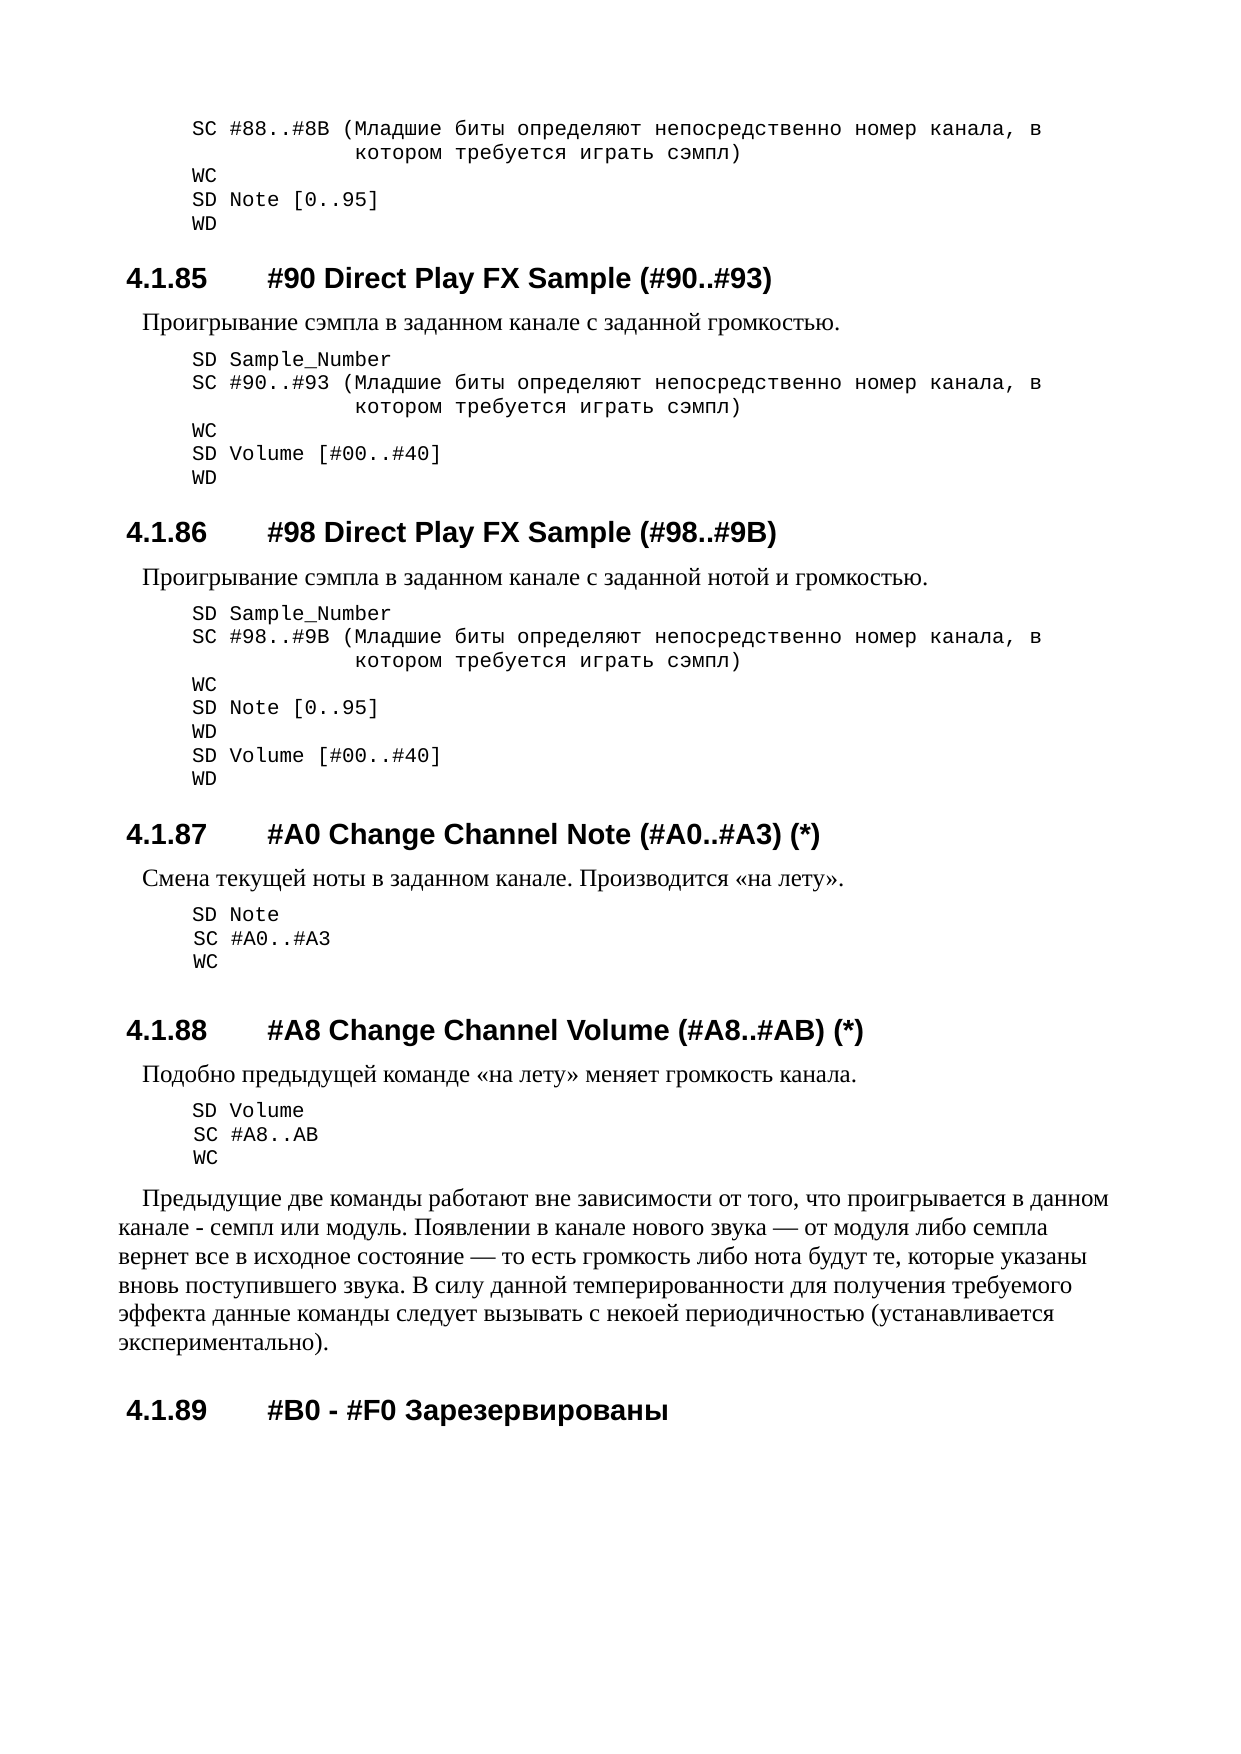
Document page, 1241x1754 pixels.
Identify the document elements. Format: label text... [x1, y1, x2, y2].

text котором требуется играть сэмпл) [118, 650, 1122, 674]
text котором требуется играть сэмпл) [118, 396, 1122, 419]
text SD Note [0..95] [118, 697, 1122, 721]
text WC [118, 674, 1122, 697]
text WD [118, 213, 1122, 236]
subtitle #B0 - #F0 Зарезервированы [118, 1393, 1122, 1427]
text Проигрывание сэмпла в заданном канале с заданной нотой и громкостью. [118, 562, 1122, 590]
text WD [118, 768, 1122, 792]
text SC #90..#93 (Младшие биты определяют непосредственно номер канала, в [118, 372, 1122, 396]
text WC [118, 165, 1122, 189]
text SD Sample_Number [118, 349, 1122, 372]
text SC #88..#8B (Младшие биты определяют непосредственно номер канала, в [118, 118, 1122, 142]
subtitle #A8 Change Channel Volume (#A8..#AB) (*) [118, 1013, 1122, 1046]
text котором требуется играть сэмпл) [118, 142, 1122, 165]
text SD Volume SC #A8..AB WC [118, 1100, 1122, 1171]
subtitle #A0 Change Channel Note (#A0..#A3) (*) [118, 817, 1122, 851]
subtitle #98 Direct Play FX Sample (#98..#9B) [118, 516, 1122, 549]
text SD Note SC #A0..#A3 WC [118, 904, 1122, 975]
text Предыдущие две команды работают вне зависимости от того, что проигрывается в данном канале - семпл или модуль. Появлении в канале нового звука — от модуля либо семпла вернет все в исходное состояние — то есть громкость либо нота будут те, которые указаны вновь поступившего звука. В силу данной темперированности для получения требуемого эффекта данные команды следует вызывать с некоей периодичностью (устанавливается экспериментально). [118, 1183, 1122, 1356]
subtitle #90 Direct Play FX Sample (#90..#93) [118, 261, 1122, 295]
text SD Sample_Number [118, 603, 1122, 626]
text WD [118, 467, 1122, 491]
text Смена текущей ноты в заданном канале. Производится «на лету». [118, 863, 1122, 892]
text SC #98..#9B (Младшие биты определяют непосредственно номер канала, в [118, 626, 1122, 650]
text Проигрывание сэмпла в заданном канале с заданной громкостью. [118, 307, 1122, 336]
text WC [118, 419, 1122, 443]
text WD [118, 721, 1122, 745]
text SD Note [0..95] [118, 189, 1122, 213]
text Подобно предыдущей команде «на лету» меняет громкость канала. [118, 1059, 1122, 1087]
text SD Volume [#00..#40] [118, 443, 1122, 467]
text SD Volume [#00..#40] [118, 745, 1122, 768]
